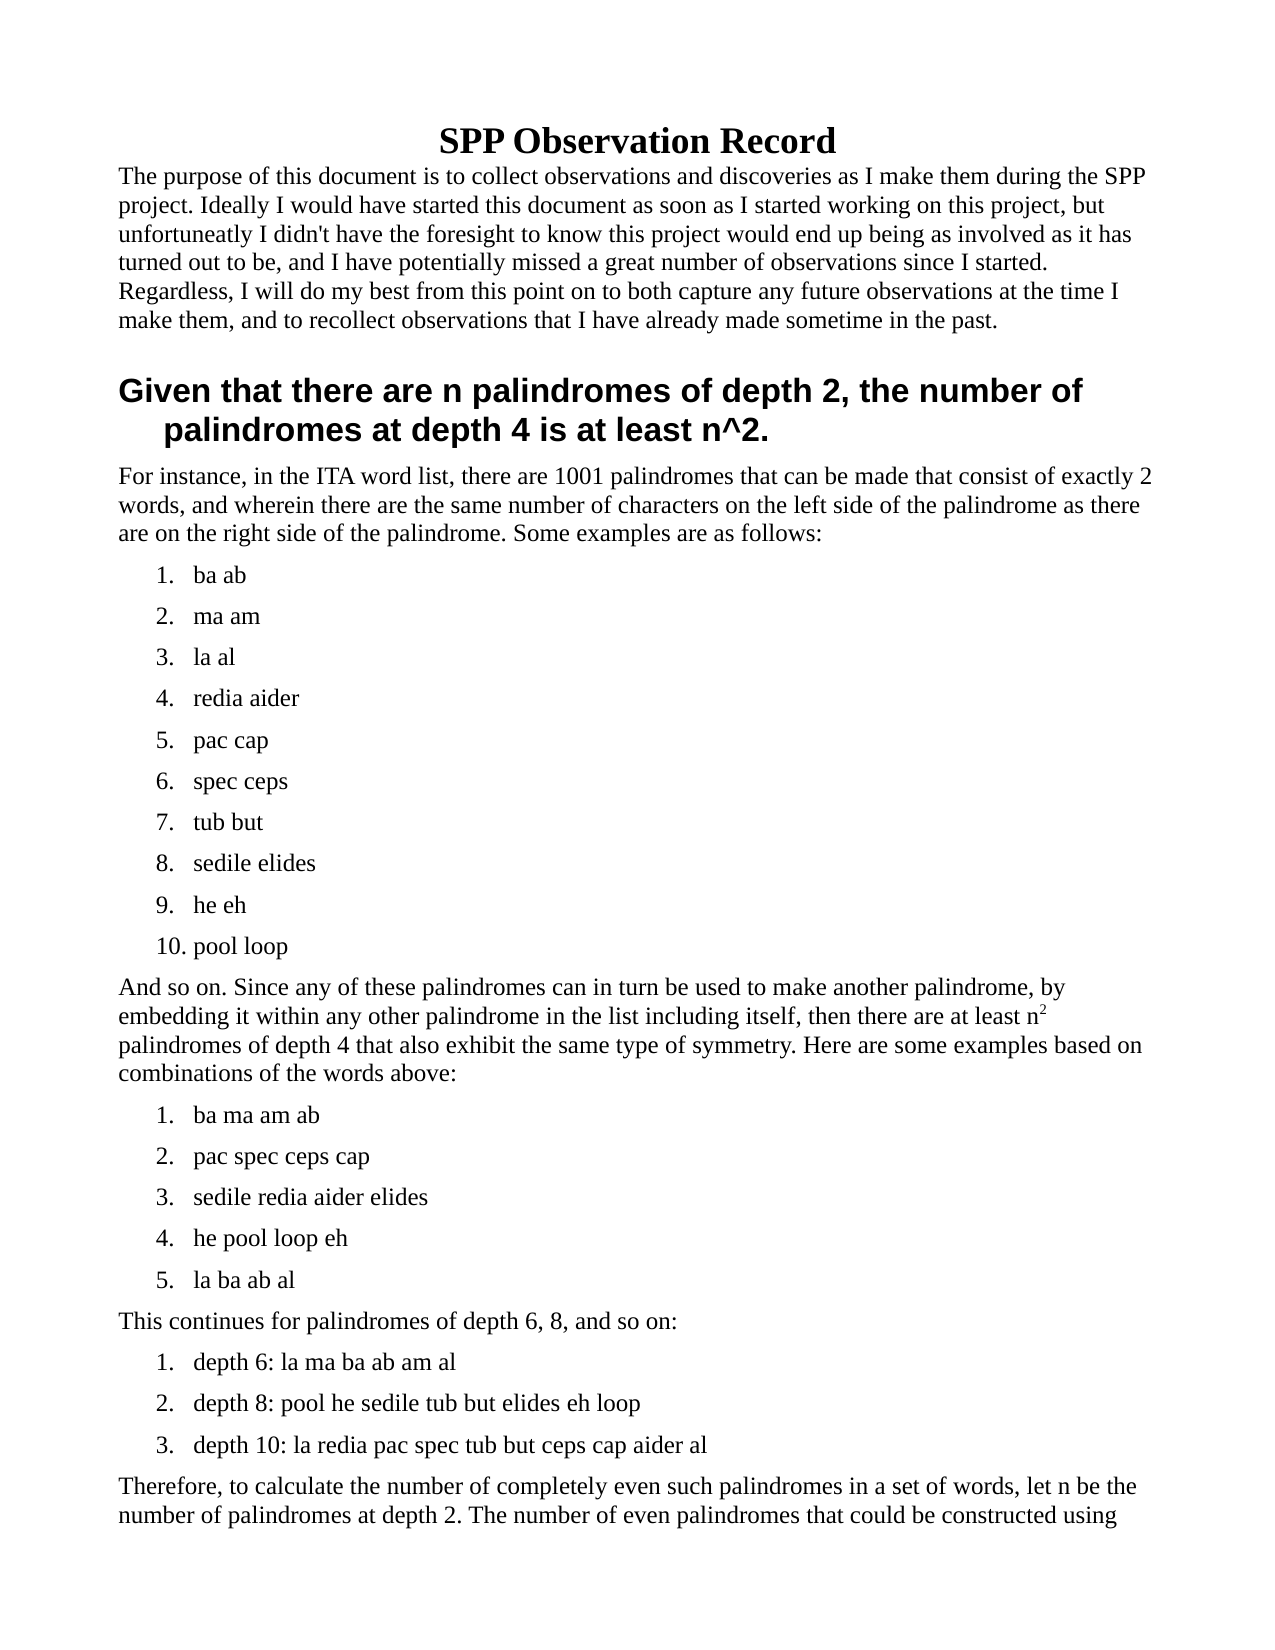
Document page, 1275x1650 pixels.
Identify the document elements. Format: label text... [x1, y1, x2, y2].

text This continues for palindromes of depth 6, 8, and so on: [118, 1306, 1157, 1335]
list la al [156, 642, 1157, 671]
list depth 8: pool he sedile tub but elides eh loop [156, 1388, 1157, 1417]
list pool loop [156, 931, 1157, 960]
subtitle Given that there are n palindromes of depth 2, the number of palindromes at depth 4 is at least n^2. [118, 371, 1157, 448]
text Therefore, to calculate the number of completely even such palindromes in a set of words, let n be the number of palindromes at depth 2. The number of even palindromes that could be constructed using [118, 1471, 1157, 1528]
list ba ma am ab [156, 1100, 1157, 1128]
list tub but [156, 807, 1157, 836]
title SPP Observation Record [118, 118, 1157, 161]
text And so on. Since any of these palindromes can in turn be used to make another palindrome, by embedding it within any other palindrome in the list including itself, then there are at least n2 palindromes of depth 4 that also exhibit the same type of symmetry. Here are some examples based on combinations of the words above: [118, 972, 1157, 1087]
list sedile redia aider elides [156, 1182, 1157, 1211]
list he eh [156, 890, 1157, 918]
list redia aider [156, 683, 1157, 712]
list depth 6: la ma ba ab am al [156, 1347, 1157, 1376]
list ba ab [156, 560, 1157, 588]
list depth 10: la redia pac spec tub but ceps cap aider al [156, 1430, 1157, 1458]
list ma am [156, 601, 1157, 630]
list pac spec ceps cap [156, 1141, 1157, 1170]
list sedile elides [156, 848, 1157, 877]
list pac cap [156, 725, 1157, 753]
text For instance, in the ITA word list, there are 1001 palindromes that can be made that consist of exactly 2 words, and wherein there are the same number of characters on the left side of the palindrome as there are on the right side of the palindrome. Some examples are as follows: [118, 461, 1157, 547]
list la ba ab al [156, 1265, 1157, 1293]
list he pool loop eh [156, 1223, 1157, 1252]
text The purpose of this document is to collect observations and discoveries as I make them during the SPP project. Ideally I would have started this document as soon as I started working on this project, but unfortuneatly I didn't have the foresight to know this project would end up being as involved as it has turned out to be, and I have potentially missed a great number of observations since I started. Regardless, I will do my best from this point on to both capture any future observations at the time I make them, and to recollect observations that I have already made sometime in the past. [118, 161, 1157, 334]
list spec ceps [156, 766, 1157, 795]
